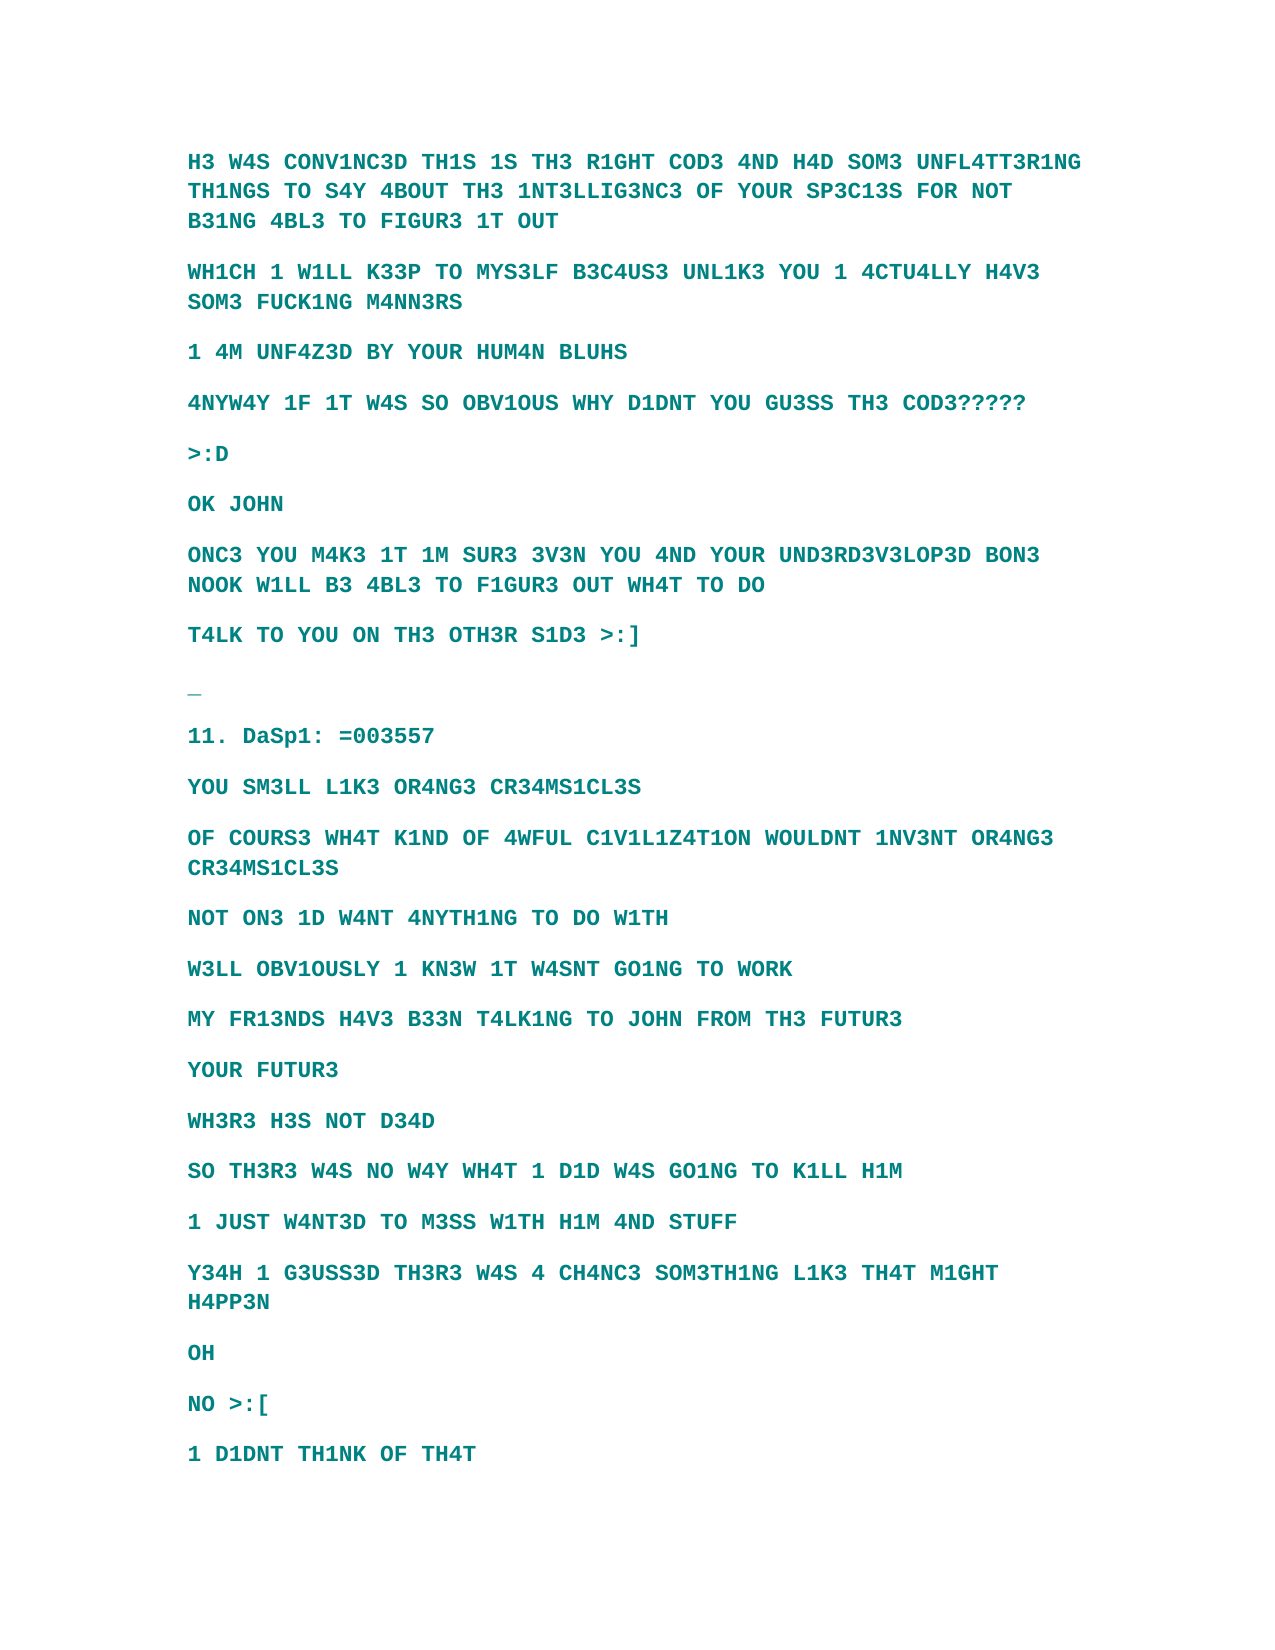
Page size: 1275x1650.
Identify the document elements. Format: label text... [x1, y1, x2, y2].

text 1 JUST W4NT3D TO M3SS W1TH H1M 4ND STUFF [187, 1210, 1087, 1236]
text WH1CH 1 W1LL K33P TO MYS3LF B3C4US3 UNL1K3 YOU 1 4CTU4LLY H4V3 SOM3 FUCK1NG M4NN3RS [187, 260, 1087, 316]
text MY FR13NDS H4V3 B33N T4LK1NG TO JOHN FROM TH3 FUTUR3 [187, 1008, 1087, 1034]
text WH3R3 H3S NOT D34D [187, 1109, 1087, 1135]
text YOU SM3LL L1K3 OR4NG3 CR34MS1CL3S [187, 775, 1087, 801]
text OF COURS3 WH4T K1ND OF 4WFUL C1V1L1Z4T1ON WOULDNT 1NV3NT OR4NG3 CR34MS1CL3S [187, 826, 1087, 882]
text T4LK TO YOU ON TH3 OTH3R S1D3 >:] [187, 623, 1087, 649]
text SO TH3R3 W4S NO W4Y WH4T 1 D1D W4S GO1NG TO K1LL H1M [187, 1159, 1087, 1186]
text 1 4M UNF4Z3D BY YOUR HUM4N BLUHS [187, 341, 1087, 367]
text NOT ON3 1D W4NT 4NYTH1NG TO DO W1TH [187, 906, 1087, 932]
text OH [187, 1341, 1087, 1367]
text ONC3 YOU M4K3 1T 1M SUR3 3V3N YOU 4ND YOUR UND3RD3V3LOP3D BON3 NOOK W1LL B3 4BL3 TO F1GUR3 OUT WH4T TO DO [187, 543, 1087, 599]
text _ [187, 674, 1087, 700]
text H3 W4S CONV1NC3D TH1S 1S TH3 R1GHT COD3 4ND H4D SOM3 UNFL4TT3R1NG TH1NGS TO S4Y 4BOUT TH3 1NT3LLIG3NC3 OF YOUR SP3C13S FOR NOT B31NG 4BL3 TO FIGUR3 1T OUT [187, 150, 1087, 236]
text NO >:[ [187, 1392, 1087, 1418]
text Y34H 1 G3USS3D TH3R3 W4S 4 CH4NC3 SOM3TH1NG L1K3 TH4T M1GHT H4PP3N [187, 1261, 1087, 1317]
text >:D [187, 442, 1087, 468]
text 4NYW4Y 1F 1T W4S SO OBV1OUS WHY D1DNT YOU GU3SS TH3 COD3????? [187, 391, 1087, 417]
text 11. DaSp1: =003557 [187, 725, 1087, 751]
text YOUR FUTUR3 [187, 1058, 1087, 1084]
text 1 D1DNT TH1NK OF TH4T [187, 1442, 1087, 1468]
text OK JOHN [187, 492, 1087, 518]
text W3LL OBV1OUSLY 1 KN3W 1T W4SNT GO1NG TO WORK [187, 957, 1087, 983]
